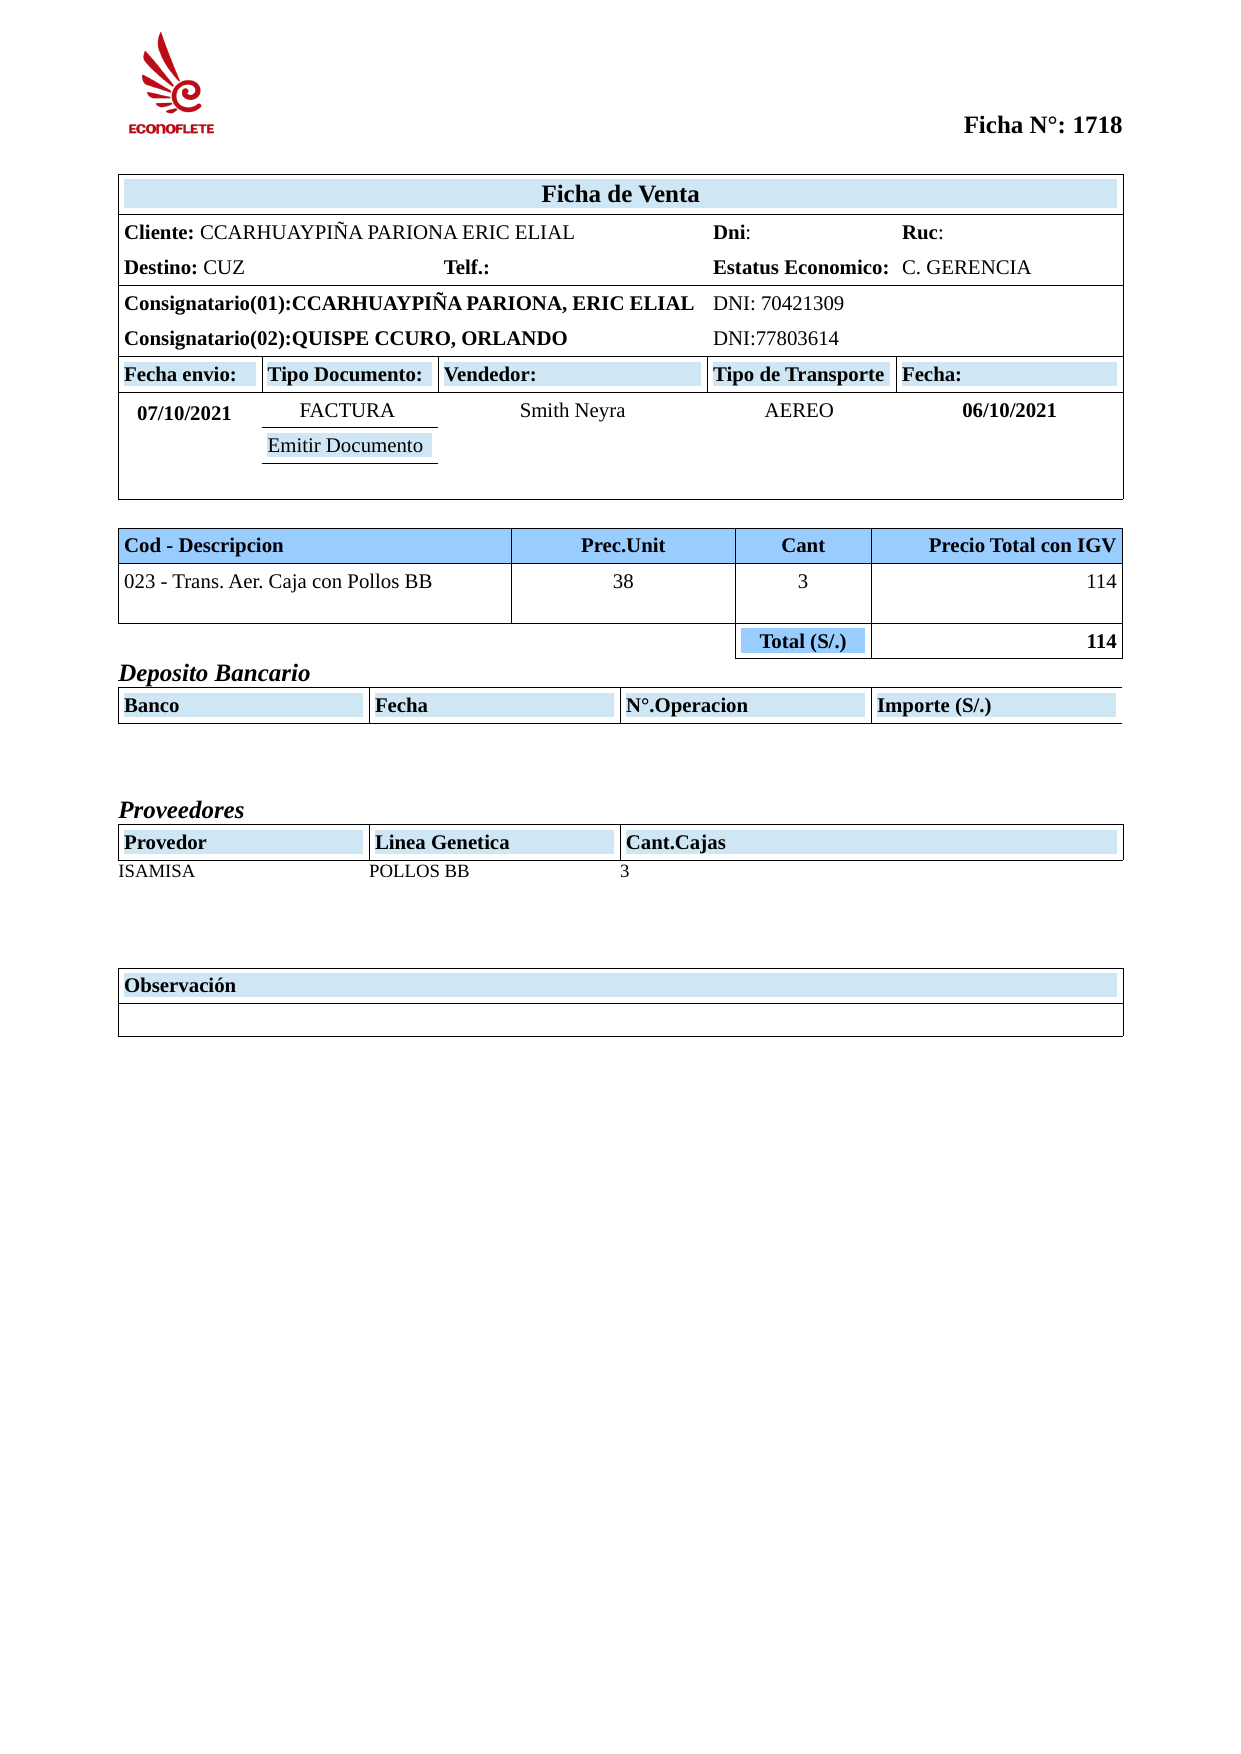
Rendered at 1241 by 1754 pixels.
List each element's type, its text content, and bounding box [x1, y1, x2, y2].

table_cell [620, 903, 1123, 924]
table_cell [118, 771, 369, 795]
table_cell [118, 724, 369, 747]
table_cell 114 [872, 564, 1122, 623]
table_header Fecha [370, 688, 620, 723]
table_header Cant [736, 529, 871, 563]
table_cell Dni: [707, 215, 896, 249]
table_cell Fecha envio: [119, 357, 262, 392]
table_cell Tipo Documento: [263, 357, 438, 392]
table_cell [118, 624, 511, 658]
table_cell [369, 924, 620, 946]
table_header Cod - Descripcion [119, 529, 511, 563]
table_cell Telf.: [438, 249, 707, 285]
table_cell [369, 881, 620, 903]
table_header Banco [119, 688, 369, 723]
table_header N°.Operacion [621, 688, 871, 723]
table_cell [369, 747, 620, 771]
table_cell Smith Neyra [438, 393, 707, 498]
table_cell [871, 724, 1122, 747]
table_cell Consignatario(01):CCARHUAYPIÑA PARIONA, ERIC ELIAL [119, 286, 707, 321]
table_cell Consignatario(02):QUISPE CCURO, ORLANDO [119, 321, 707, 356]
table_cell AEREO [707, 393, 896, 498]
table_cell [620, 724, 871, 747]
table_cell DNI: 70421309 [707, 286, 1123, 321]
table_header Cant.Cajas [621, 825, 1123, 859]
table_cell Tipo de Transporte [708, 357, 896, 392]
table_cell 114 [872, 624, 1122, 658]
table_cell [369, 771, 620, 795]
table_cell DNI:77803614 [707, 321, 1123, 356]
table_cell [620, 881, 1123, 903]
table_cell [369, 903, 620, 924]
table_cell [871, 771, 1122, 795]
table_cell [118, 747, 369, 771]
table_header Observación [119, 969, 1123, 1003]
table_cell Cliente: CCARHUAYPIÑA PARIONA ERIC ELIAL [119, 215, 707, 249]
text Deposito Bancario [118, 658, 1122, 687]
table_cell [262, 464, 438, 498]
table_cell [118, 881, 369, 903]
table_cell [620, 771, 871, 795]
table_cell [620, 747, 871, 771]
table_cell ISAMISA [118, 861, 369, 881]
table_cell Fecha: [897, 357, 1123, 392]
table_cell Vendedor: [439, 357, 707, 392]
table_cell 07/10/2021 [119, 393, 262, 498]
table_cell Ruc: [896, 215, 1123, 249]
table_cell C. GERENCIA [896, 249, 1123, 285]
table_cell [119, 1004, 1123, 1036]
table_cell [369, 724, 620, 747]
text Proveedores [118, 795, 1122, 824]
picture [118, 31, 225, 134]
table_header Importe (S/.) [872, 688, 1122, 723]
table_cell [511, 624, 735, 658]
table_cell Destino: CUZ [119, 249, 438, 285]
table_cell 3 [620, 861, 1123, 881]
table_cell [620, 924, 1123, 946]
table_cell [118, 946, 369, 967]
table_cell [620, 946, 1123, 967]
table_cell [369, 946, 620, 967]
table_header Ficha de Venta [119, 175, 1123, 214]
table_cell FACTURA [262, 393, 438, 427]
table_cell Total (S/.) [736, 624, 871, 658]
table_cell Estatus Economico: [707, 249, 896, 285]
table_cell [118, 903, 369, 924]
table_cell 38 [512, 564, 735, 623]
table_header Provedor [119, 825, 369, 859]
table_header Prec.Unit [512, 529, 735, 563]
table_cell [118, 924, 369, 946]
table_cell POLLOS BB [369, 861, 620, 881]
table_cell 023 - Trans. Aer. Caja con Pollos BB [119, 564, 511, 623]
table_header Linea Genetica [370, 825, 620, 859]
table_header Precio Total con IGV [872, 529, 1122, 563]
table_cell 3 [736, 564, 871, 623]
table_cell [871, 747, 1122, 771]
table_cell Emitir Documento [262, 428, 438, 463]
table_cell 06/10/2021 [896, 393, 1123, 498]
